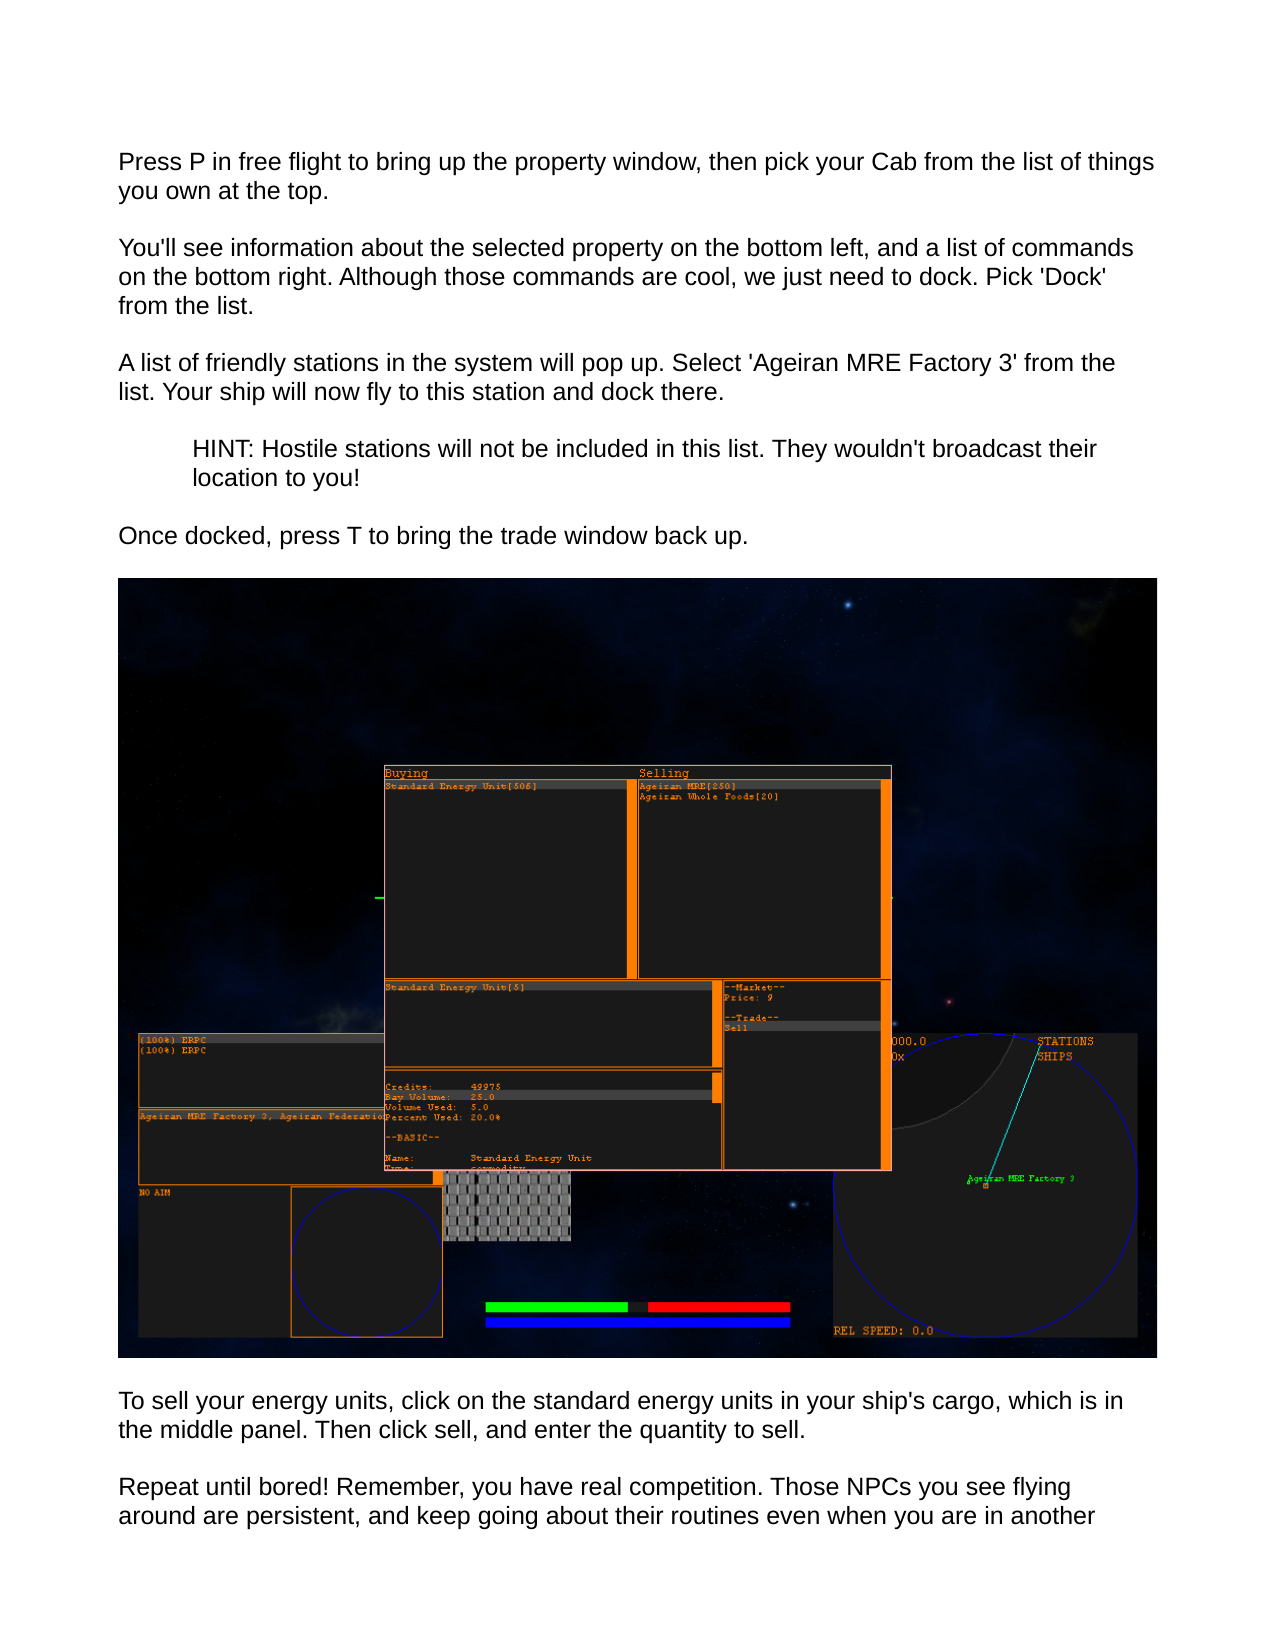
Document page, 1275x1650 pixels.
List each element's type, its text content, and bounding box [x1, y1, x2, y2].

text Once docked, press T to bring the trade window back up. [118, 521, 1157, 549]
text To sell your energy units, click on the standard energy units in your ship's cargo, which is in the middle panel. Then click sell, and enter the quantity to sell. [118, 1386, 1157, 1444]
text HINT: Hostile stations will not be included in this list. They wouldn't broadcast their location to you! [118, 434, 1157, 492]
text Repeat until bored! Remember, you have real competition. Those NPCs you see flying around are persistent, and keep going about their routines even when you are in another [118, 1472, 1157, 1530]
text A list of friendly stations in the system will pop up. Select 'Ageiran MRE Factory 3' from the list. Your ship will now fly to this station and dock there. [118, 348, 1157, 406]
text Press P in free flight to bring up the property window, then pick your Cab from the list of things you own at the top. [118, 147, 1157, 204]
picture [118, 578, 1158, 1358]
text You'll see information about the selected property on the bottom left, and a list of commands on the bottom right. Although those commands are cool, we just need to dock. Pick 'Dock' from the list. [118, 233, 1157, 319]
